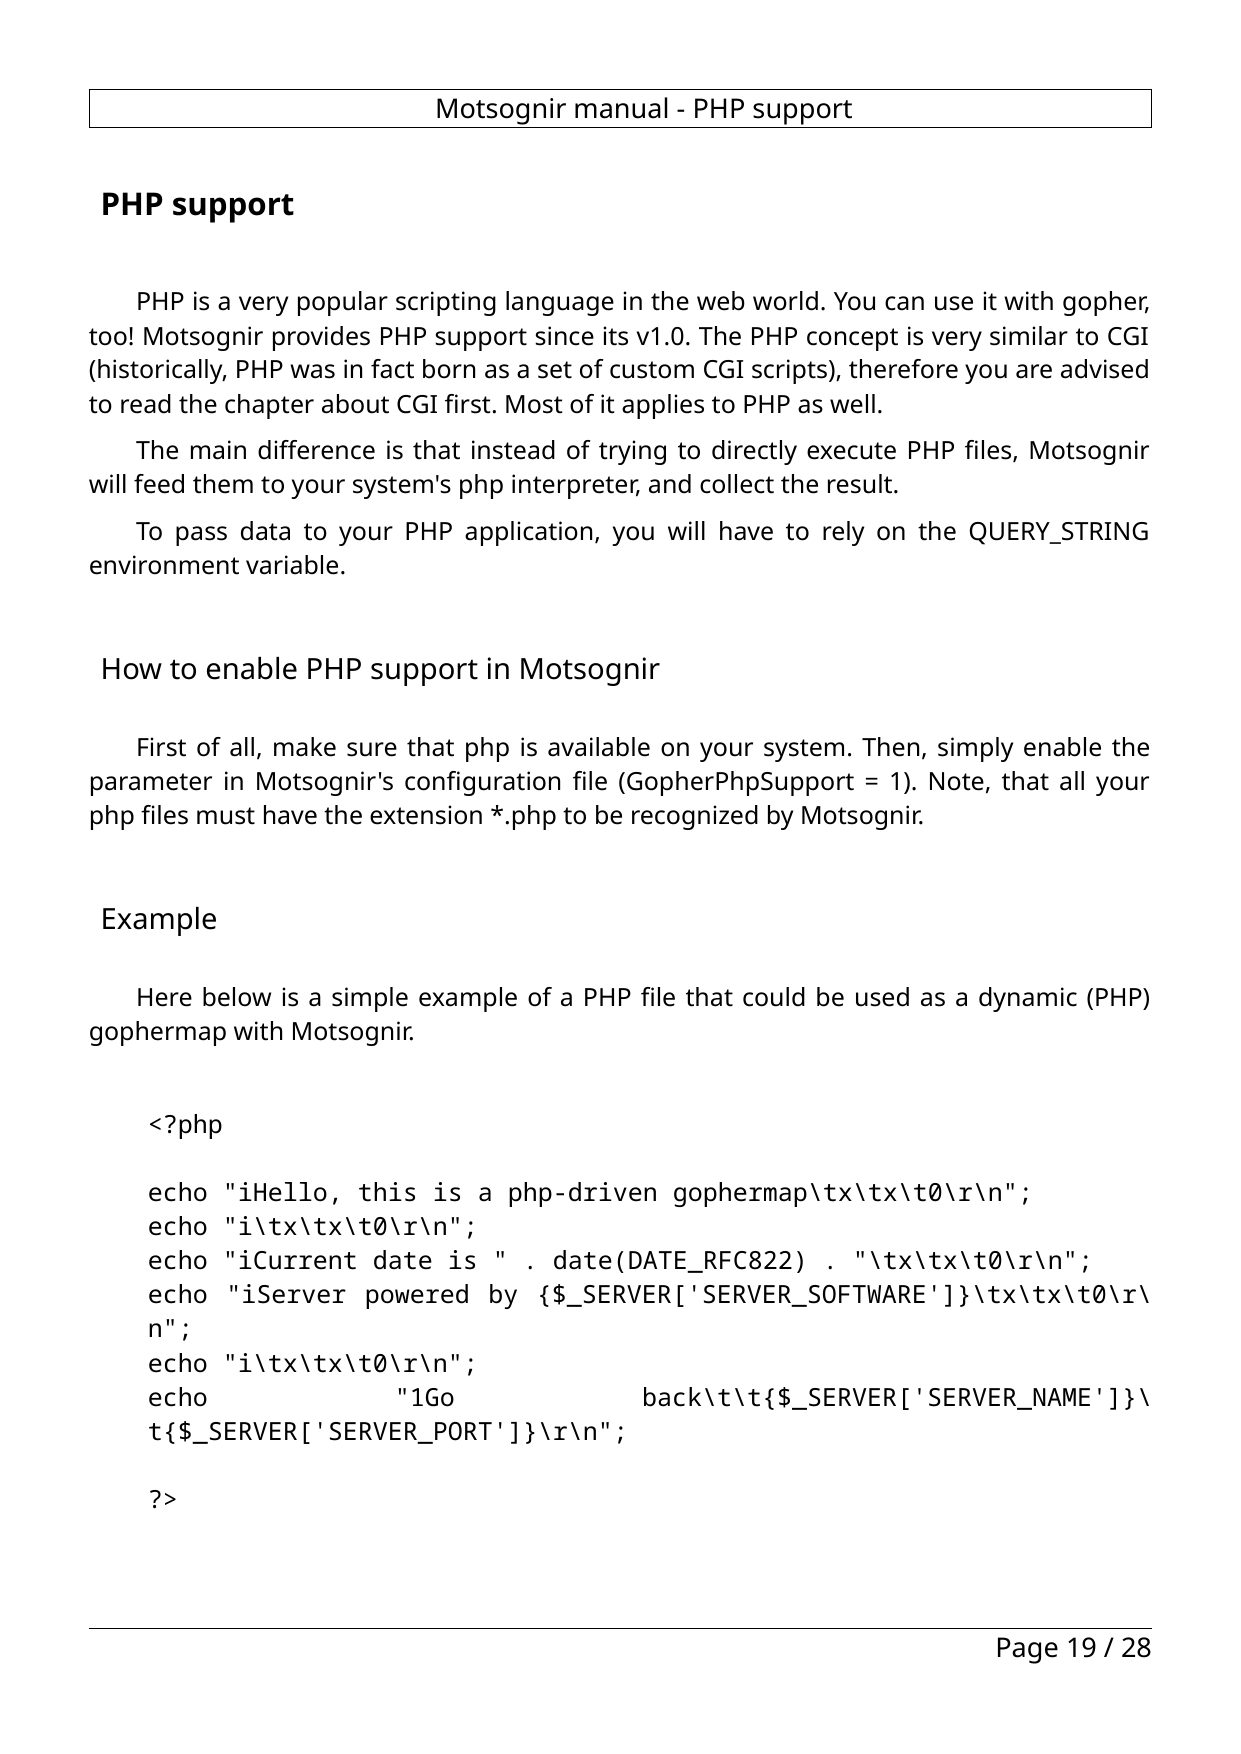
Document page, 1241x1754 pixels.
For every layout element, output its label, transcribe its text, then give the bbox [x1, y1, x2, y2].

text echo "iCurrent date is " . date(DATE_RFC822) . "\tx\tx\t0\r\n"; [148, 1243, 1152, 1277]
text echo "i\tx\tx\t0\r\n"; [148, 1209, 1152, 1243]
text <?php [148, 1107, 1152, 1141]
text The main difference is that instead of trying to directly execute PHP files, Motsognir will feed them to your system's php interpreter, and collect the result. [88, 433, 1152, 501]
text PHP is a very popular scripting language in the web world. You can use it with gopher, too! Motsognir provides PHP support since its v1.0. The PHP concept is very similar to CGI (historically, PHP was in fact born as a set of custom CGI scripts), therefore you are advised to read the chapter about CGI first. Most of it applies to PHP as well. [88, 284, 1152, 420]
subtitle How to enable PHP support in Motsognir [100, 648, 1152, 688]
text Here below is a simple example of a PHP file that could be used as a dynamic (PHP) gophermap with Motsognir. [88, 979, 1152, 1048]
subtitle Example [100, 898, 1152, 938]
text echo "1Go back\t\t{$_SERVER['SERVER_NAME']}\t{$_SERVER['SERVER_PORT']}\r\n"; [148, 1379, 1152, 1447]
text First of all, make sure that php is available on your system. Then, simply enable the parameter in Motsognir's configuration file (GopherPhpSupport = 1). Note, that all your php files must have the extension *.php to be recognized by Motsognir. [88, 729, 1152, 832]
text echo "iHello, this is a php-driven gophermap\tx\tx\t0\r\n"; [148, 1175, 1152, 1209]
text echo "i\tx\tx\t0\r\n"; [148, 1345, 1152, 1379]
subtitle PHP support [100, 182, 1152, 225]
text echo "iServer powered by {$_SERVER['SERVER_SOFTWARE']}\tx\tx\t0\r\n"; [148, 1277, 1152, 1345]
text To pass data to your PHP application, you will have to rely on the QUERY_STRING environment variable. [88, 513, 1152, 582]
text ?> [148, 1481, 1152, 1516]
